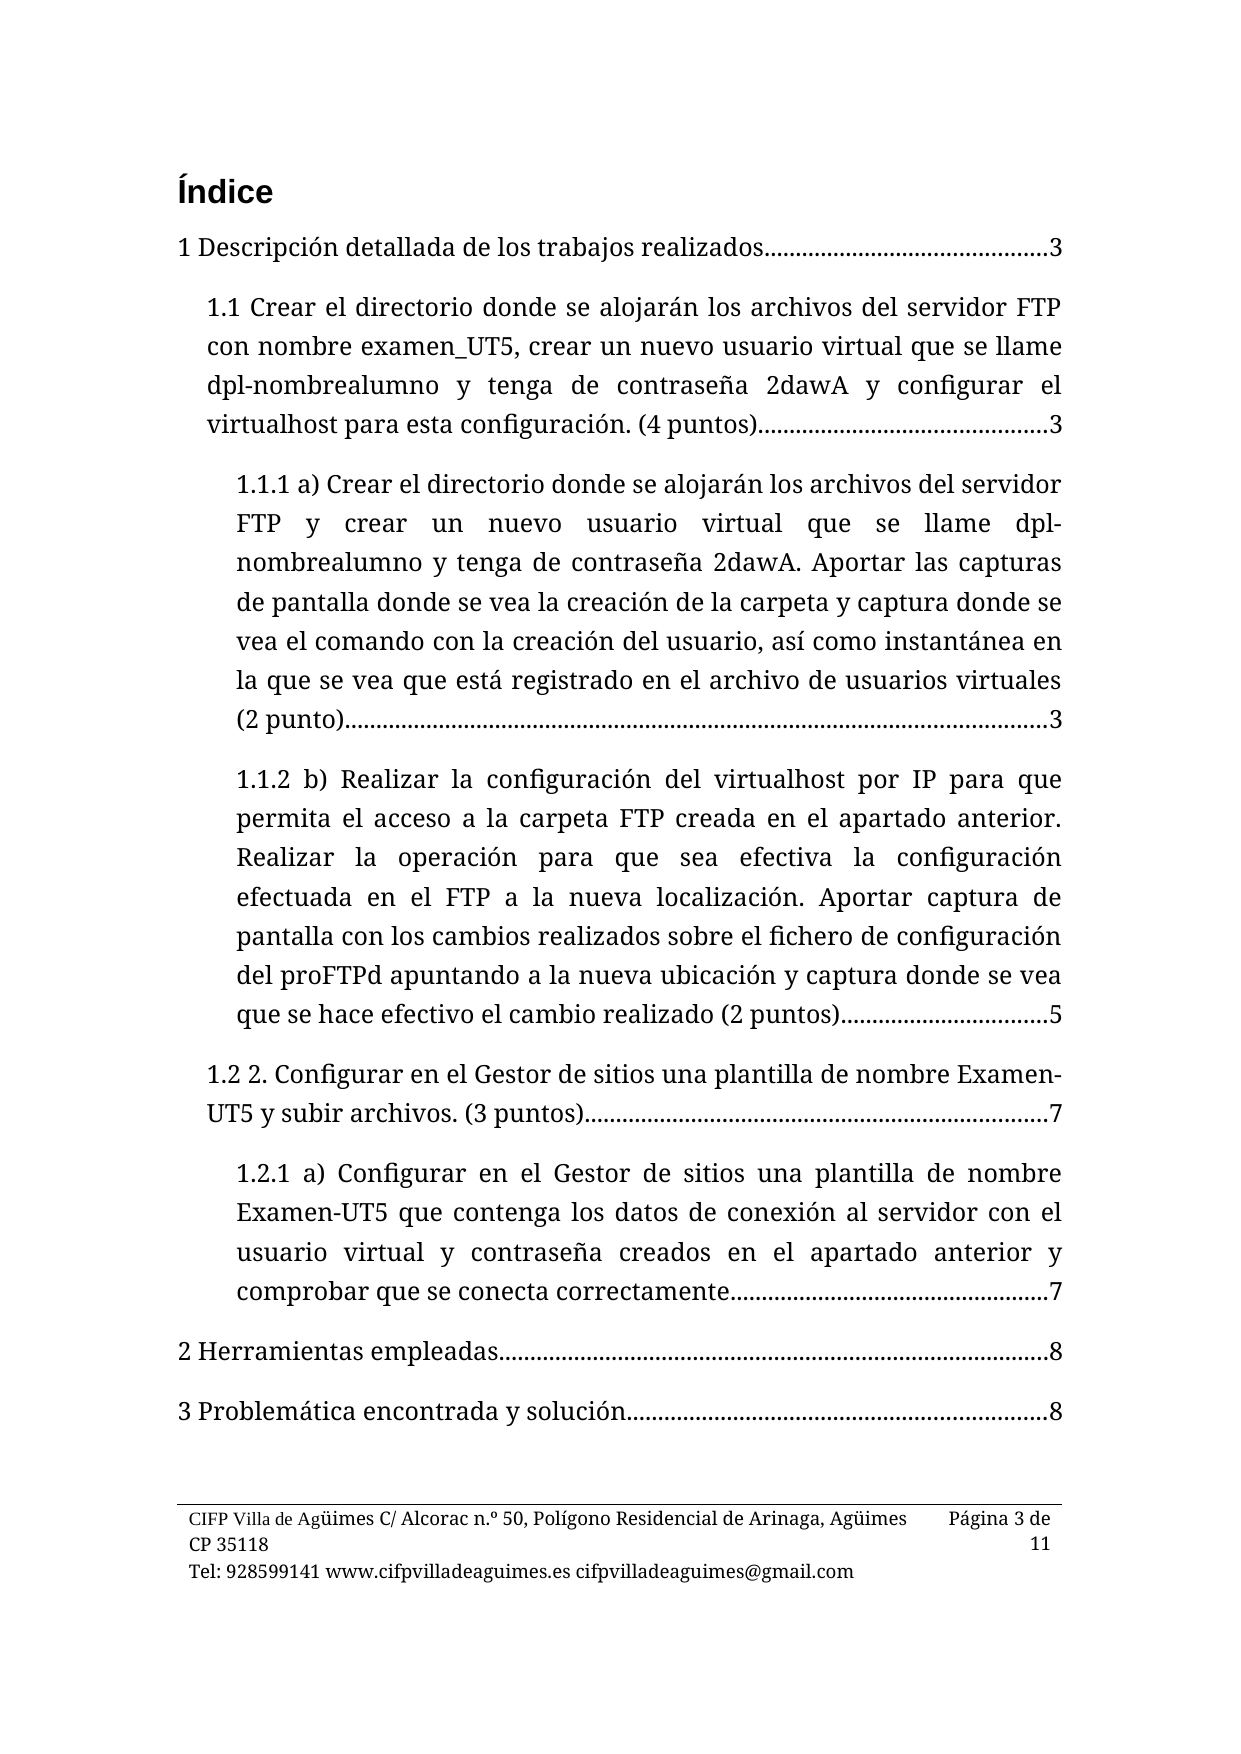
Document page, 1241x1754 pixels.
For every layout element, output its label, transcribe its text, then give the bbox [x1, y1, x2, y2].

text 3 Problemática encontrada y solución 8 [177, 1393, 1063, 1427]
text 1.2.1 a) Configurar en el Gestor de sitios una plantilla de nombre Examen-UT5 que contenga los datos de conexión al servidor con el usuario virtual y contraseña creados en el apartado anterior y comprobar que se conecta correctamente 7 [236, 1156, 1063, 1307]
text 1.1.1 a) Crear el directorio donde se alojarán los archivos del servidor FTP y crear un nuevo usuario virtual que se llame dpl-nombrealumno y tenga de contraseña 2dawA. Aportar las capturas de pantalla donde se vea la creación de la carpeta y captura donde se vea el comando con la creación del usuario, así como instantánea en la que se vea que está registrado en el archivo de usuarios virtuales (2 punto). 3 [236, 467, 1063, 736]
text 1 Descripción detallada de los trabajos realizados 3 [177, 229, 1063, 263]
subtitle Índice [177, 173, 1063, 211]
text 1.1 Crear el directorio donde se alojarán los archivos del servidor FTP con nombre examen_UT5, crear un nuevo usuario virtual que se llame dpl-nombrealumno y tenga de contraseña 2dawA y configurar el virtualhost para esta configuración. (4 puntos). 3 [207, 289, 1063, 441]
text 1.2 2. Configurar en el Gestor de sitios una plantilla de nombre Examen-UT5 y subir archivos. (3 puntos) 7 [207, 1057, 1063, 1130]
text 1.1.2 b) Realizar la configuración del virtualhost por IP para que permita el acceso a la carpeta FTP creada en el apartado anterior. Realizar la operación para que sea efectiva la configuración efectuada en el FTP a la nueva localización. Aportar captura de pantalla con los cambios realizados sobre el fichero de configuración del proFTPd apuntando a la nueva ubicación y captura donde se vea que se hace efectivo el cambio realizado (2 puntos) 5 [236, 762, 1063, 1031]
text 2 Herramientas empleadas 8 [177, 1333, 1063, 1367]
